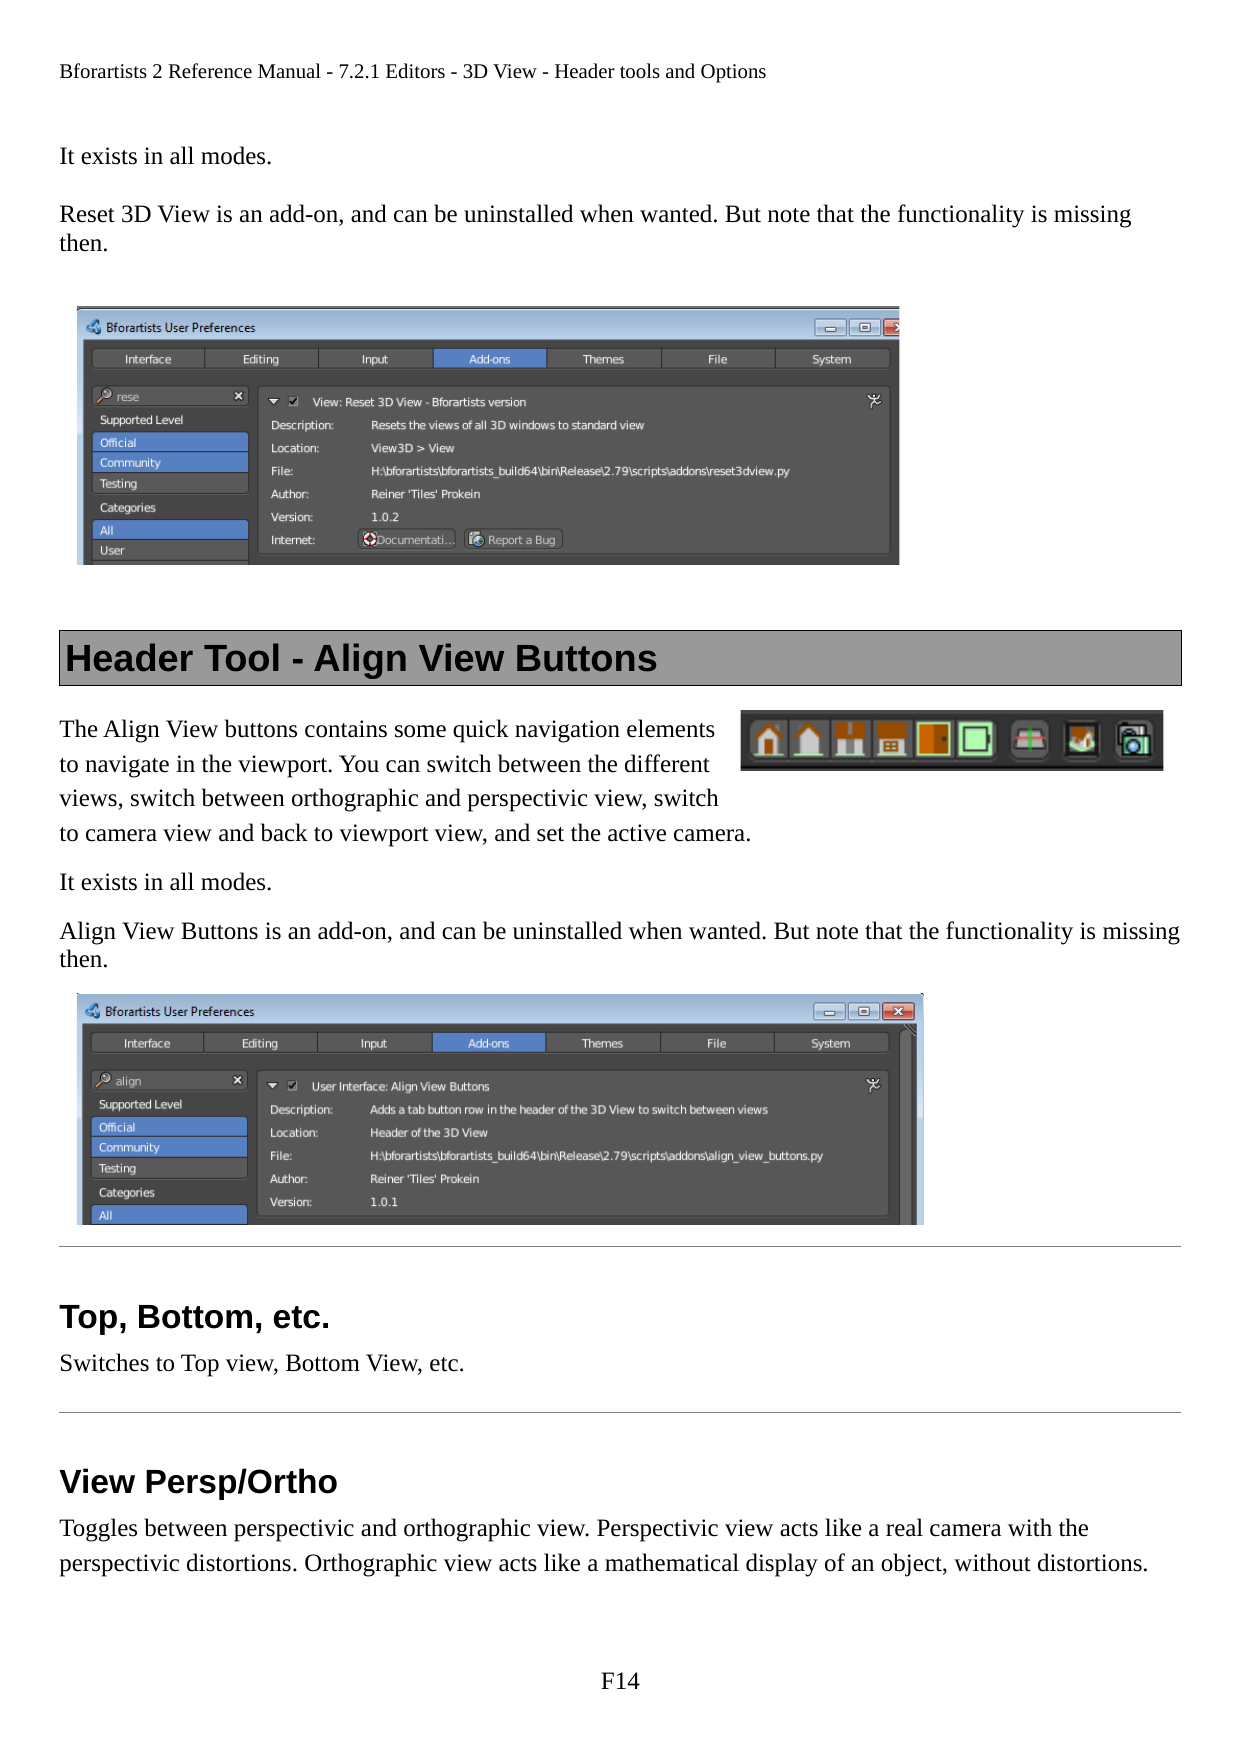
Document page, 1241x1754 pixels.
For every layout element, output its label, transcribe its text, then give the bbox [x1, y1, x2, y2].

text The Align View buttons contains some quick navigation elements to navigate in the viewport. You can switch between the different views, switch between orthographic and perspectivic view, switch to camera view and back to viewport view, and set the active camera. [59, 714, 1181, 846]
text Reset 3D View is an add-on, and can be uninstalled when wanted. But note that the functionality is missing then. [59, 199, 1181, 256]
picture [76, 993, 924, 1225]
subtitle View Persp/Ortho [59, 1462, 1181, 1501]
text Switches to Top view, Bottom View, etc. [59, 1348, 1181, 1377]
text Toggles between perspectivic and orthographic view. Perspectivic view acts like a real camera with the perspectivic distortions. Orthographic view acts like a mathematical display of an object, without distortions. [59, 1513, 1181, 1577]
text It exists in all modes. [59, 141, 1181, 170]
text It exists in all modes. [59, 867, 1181, 895]
picture [76, 306, 900, 565]
table_header Header Tool - Align View Buttons [60, 631, 1181, 685]
subtitle Top, Bottom, etc. [59, 1297, 1181, 1336]
picture [740, 710, 1164, 771]
text Align View Buttons is an add-on, and can be uninstalled when wanted. But note that the functionality is missing then. [59, 916, 1181, 973]
